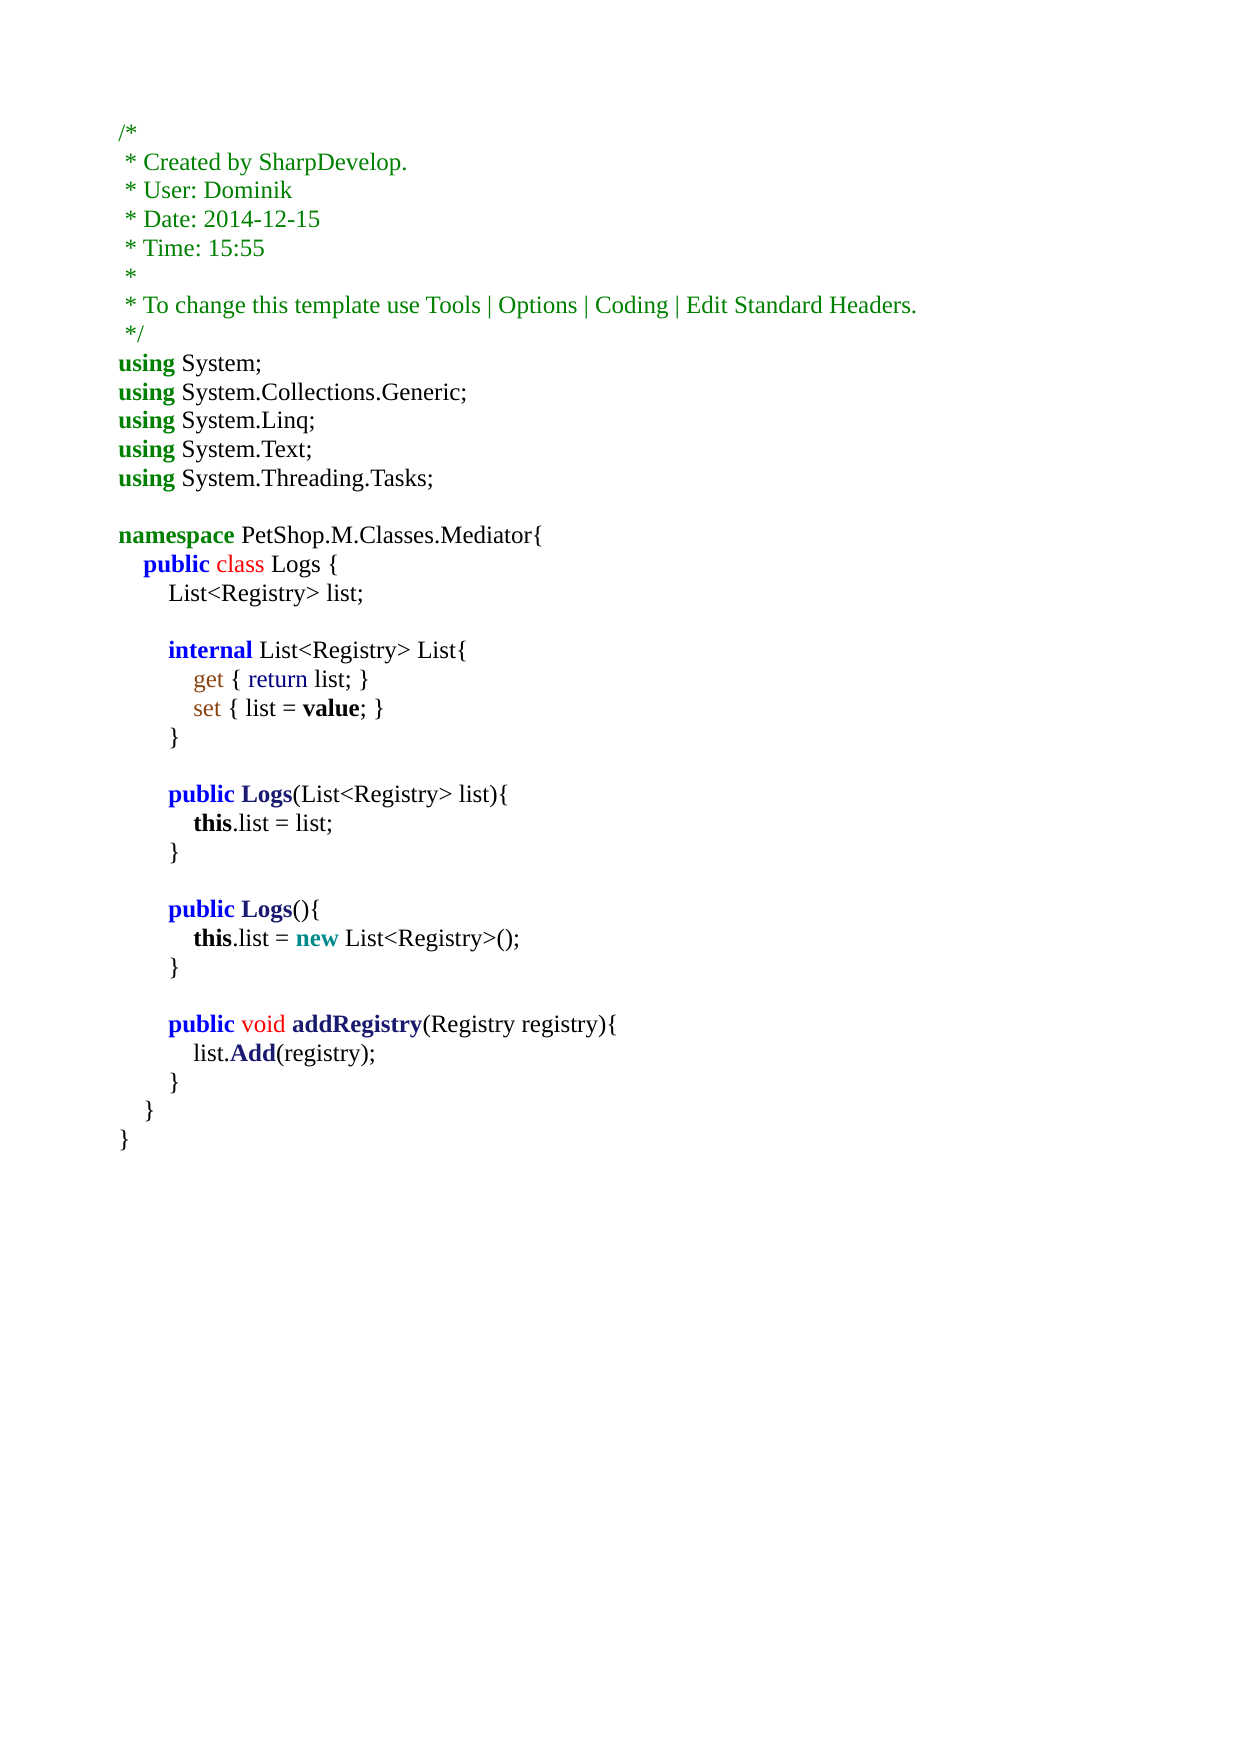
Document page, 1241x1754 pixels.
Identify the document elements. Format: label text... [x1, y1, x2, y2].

text /* * Created by SharpDevelop. * User: Dominik * Date: 2014-12-15 * Time: 15:55 * * To change this template use Tools | Options | Coding | Edit Standard Headers. */ using System; using System.Collections.Generic; using System.Linq; using System.Text; using System.Threading.Tasks; namespace PetShop.M.Classes.Mediator{ public class Logs { List<Registry> list; internal List<Registry> List{ get { return list; } set { list = value; } } public Logs(List<Registry> list){ this.list = list; } public Logs(){ this.list = new List<Registry>(); } public void addRegistry(Registry registry){ list.Add(registry); } } } [118, 118, 1122, 1153]
